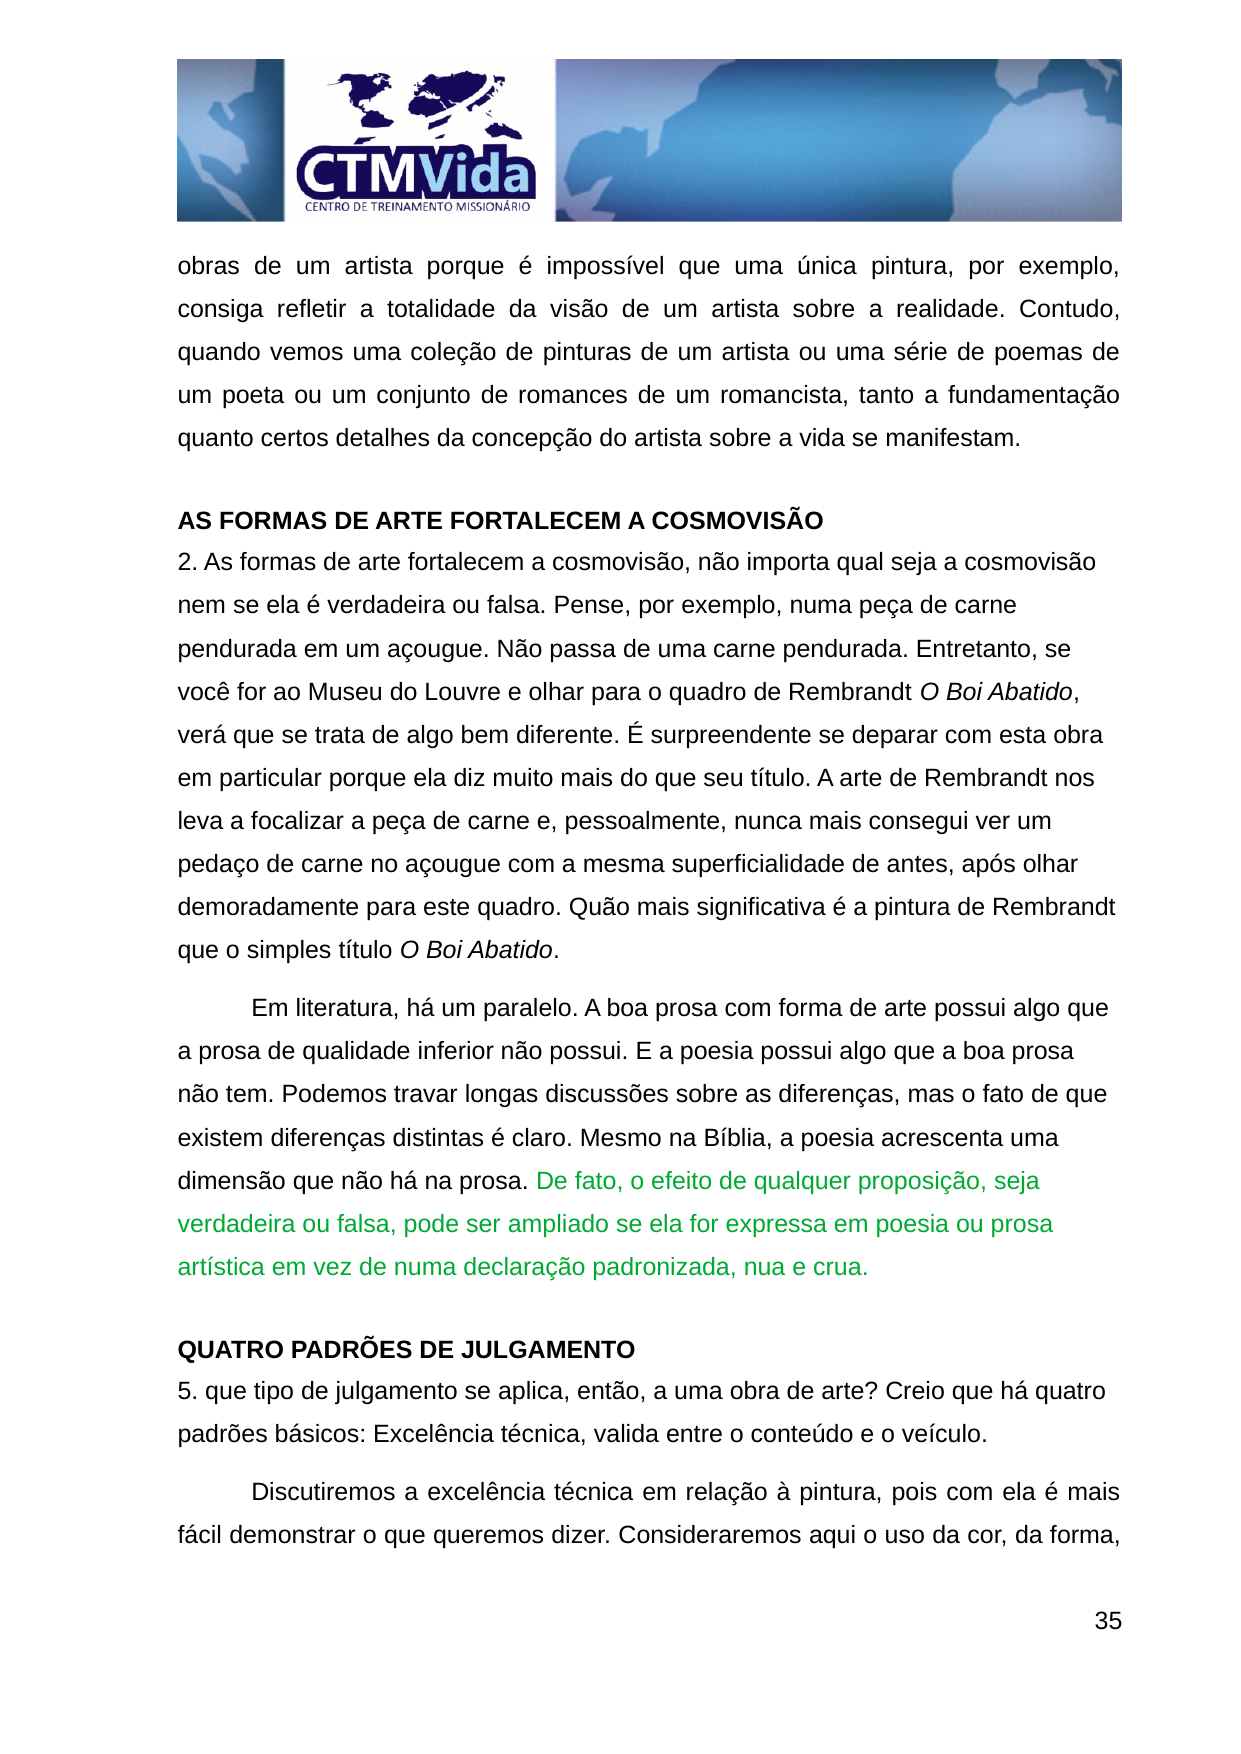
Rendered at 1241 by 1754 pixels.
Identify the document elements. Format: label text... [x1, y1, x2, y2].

picture [177, 59, 1122, 222]
text obras de um artista porque é impossível que uma única pintura, por exemplo, consiga refletir a totalidade da visão de um artista sobre a realidade. Contudo, quando vemos uma coleção de pinturas de um artista ou uma série de poemas de um poeta ou um conjunto de romances de um romancista, tanto a fundamentação quanto certos detalhes da concepção do artista sobre a vida se manifestam. [177, 251, 1122, 452]
text Em literatura, há um paralelo. A boa prosa com forma de arte possui algo que a prosa de qualidade inferior não possui. E a poesia possui algo que a boa prosa não tem. Podemos travar longas discussões sobre as diferenças, mas o fato de que existem diferenças distintas é claro. Mesmo na Bíblia, a poesia acrescenta uma dimensão que não há na prosa. De fato, o efeito de qualquer proposição, seja verdadeira ou falsa, pode ser ampliado se ela for expressa em poesia ou prosa artística em vez de numa declaração padronizada, nua e crua. [177, 993, 1122, 1281]
text Discutiremos a excelência técnica em relação à pintura, pois com ela é mais fácil demonstrar o que queremos dizer. Consideraremos aqui o uso da cor, da forma, [177, 1477, 1122, 1549]
subtitle As formas de arte fortalecem a cosmovisão [177, 506, 1122, 535]
text 2. As formas de arte fortalecem a cosmovisão, não importa qual seja a cosmovisão nem se ela é verdadeira ou falsa. Pense, por exemplo, numa peça de carne pendurada em um açougue. Não passa de uma carne pendurada. Entretanto, se você for ao Museu do Louvre e olhar para o quadro de Rembrandt O Boi Abatido, verá que se trata de algo bem diferente. É surpreendente se deparar com esta obra em particular porque ela diz muito mais do que seu título. A arte de Rembrandt nos leva a focalizar a peça de carne e, pessoalmente, nunca mais consegui ver um pedaço de carne no açougue com a mesma superficialidade de antes, após olhar demoradamente para este quadro. Quão mais significativa é a pintura de Rembrandt que o simples título O Boi Abatido. [177, 547, 1122, 964]
text 5. que tipo de julgamento se aplica, então, a uma obra de arte? Creio que há quatro padrões básicos: Excelência técnica, valida entre o conteúdo e o veículo. [177, 1376, 1122, 1448]
subtitle quatro padrões de julgamento [177, 1335, 1122, 1363]
